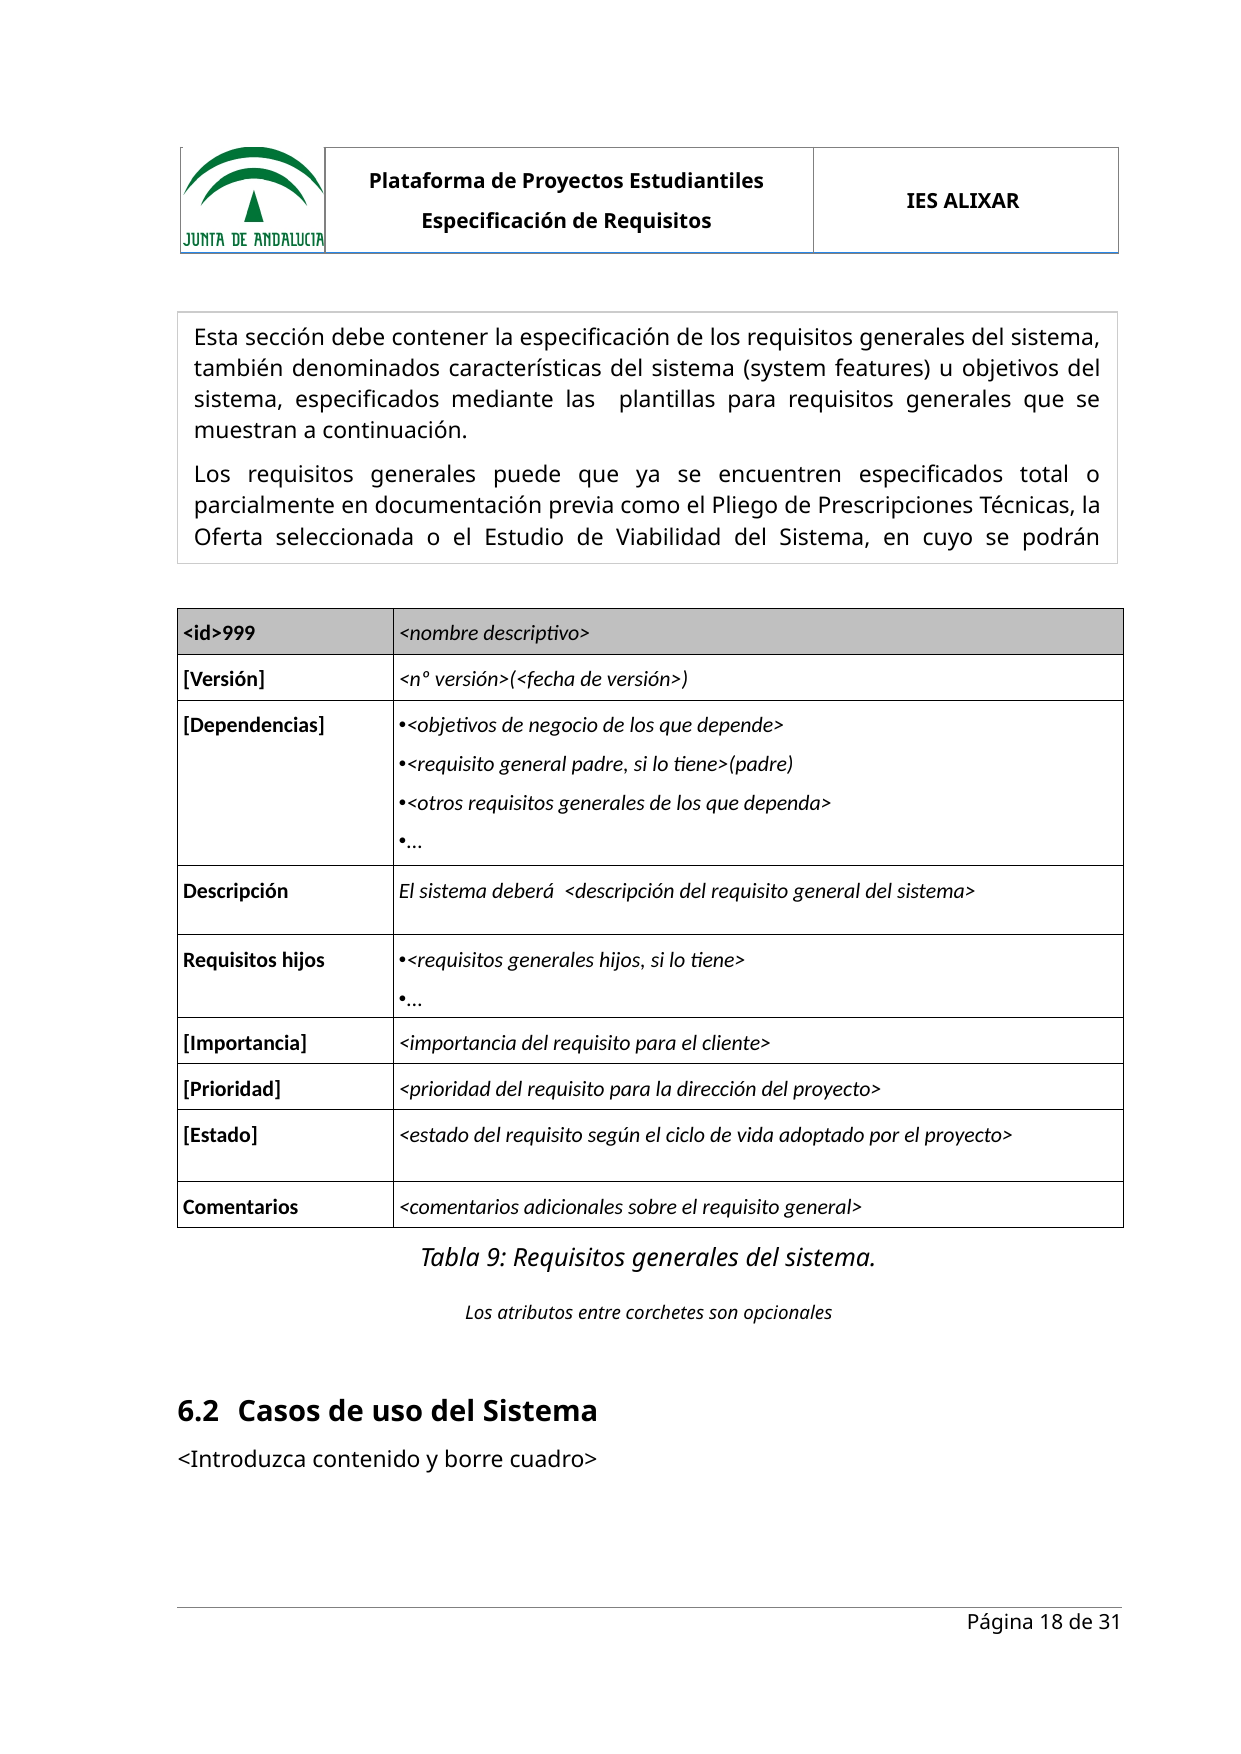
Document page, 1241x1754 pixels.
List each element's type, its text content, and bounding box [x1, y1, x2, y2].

picture [183, 147, 324, 246]
table_cell <comentarios adicionales sobre el requisito general> [394, 1182, 1123, 1227]
table_cell [Importancia] [178, 1018, 393, 1063]
table_cell [Prioridad] [178, 1064, 393, 1109]
table_cell <prioridad del requisito para la dirección del proyecto> [394, 1064, 1123, 1109]
table_cell <importancia del requisito para el cliente> [394, 1018, 1123, 1063]
table_cell [Dependencias] [178, 701, 393, 865]
table_cell El sistema deberá <descripción del requisito general del sistema> [394, 866, 1123, 934]
table_cell <requisitos generales hijos, si lo tiene> ... [394, 935, 1123, 1017]
subtitle Casos de uso del Sistema [177, 1390, 1122, 1430]
table_cell Requisitos hijos [178, 935, 393, 1017]
table_cell <nº versión>(<fecha de versión>) [394, 655, 1123, 700]
table_cell Comentarios [178, 1182, 393, 1227]
table_header <id>999 [178, 609, 393, 654]
table_cell [Estado] [178, 1110, 393, 1181]
table_header <nombre descriptivo> [394, 609, 1123, 654]
table_cell <objetivos de negocio de los que depende> <requisito general padre, si lo tiene>(padre) <otros requisitos generales de los que dependa> ... [394, 701, 1123, 865]
table_cell <estado del requisito según el ciclo de vida adoptado por el proyecto> [394, 1110, 1123, 1181]
text Tabla 9: Requisitos generales del sistema. [177, 1240, 1122, 1274]
text <Introduzca contenido y borre cuadro> [177, 1443, 1122, 1474]
text Los requisitos generales puede que ya se encuentren especificados total o parcialmente en documentación previa como el Pliego de Prescripciones Técnicas, la Oferta seleccionada o el Estudio de Viabilidad del Sistema, en cuyo se podrán reutilizar y se hará referencia a dichos documentos como fuente de los mismos. En el caso de que se considere necesario, los requisitos generales se podrán descomponer jerárquicamente para facilitar su comprensión. [194, 458, 1101, 555]
text Esta sección debe contener la especificación de los requisitos generales del sistema, también denominados características del sistema (system features) u objetivos del sistema, especificados mediante las plantillas para requisitos generales que se muestran a continuación. [194, 321, 1101, 446]
table_cell Descripción [178, 866, 393, 934]
text Los atributos entre corchetes son opcionales [177, 1299, 1122, 1324]
table_cell [Versión] [178, 655, 393, 700]
